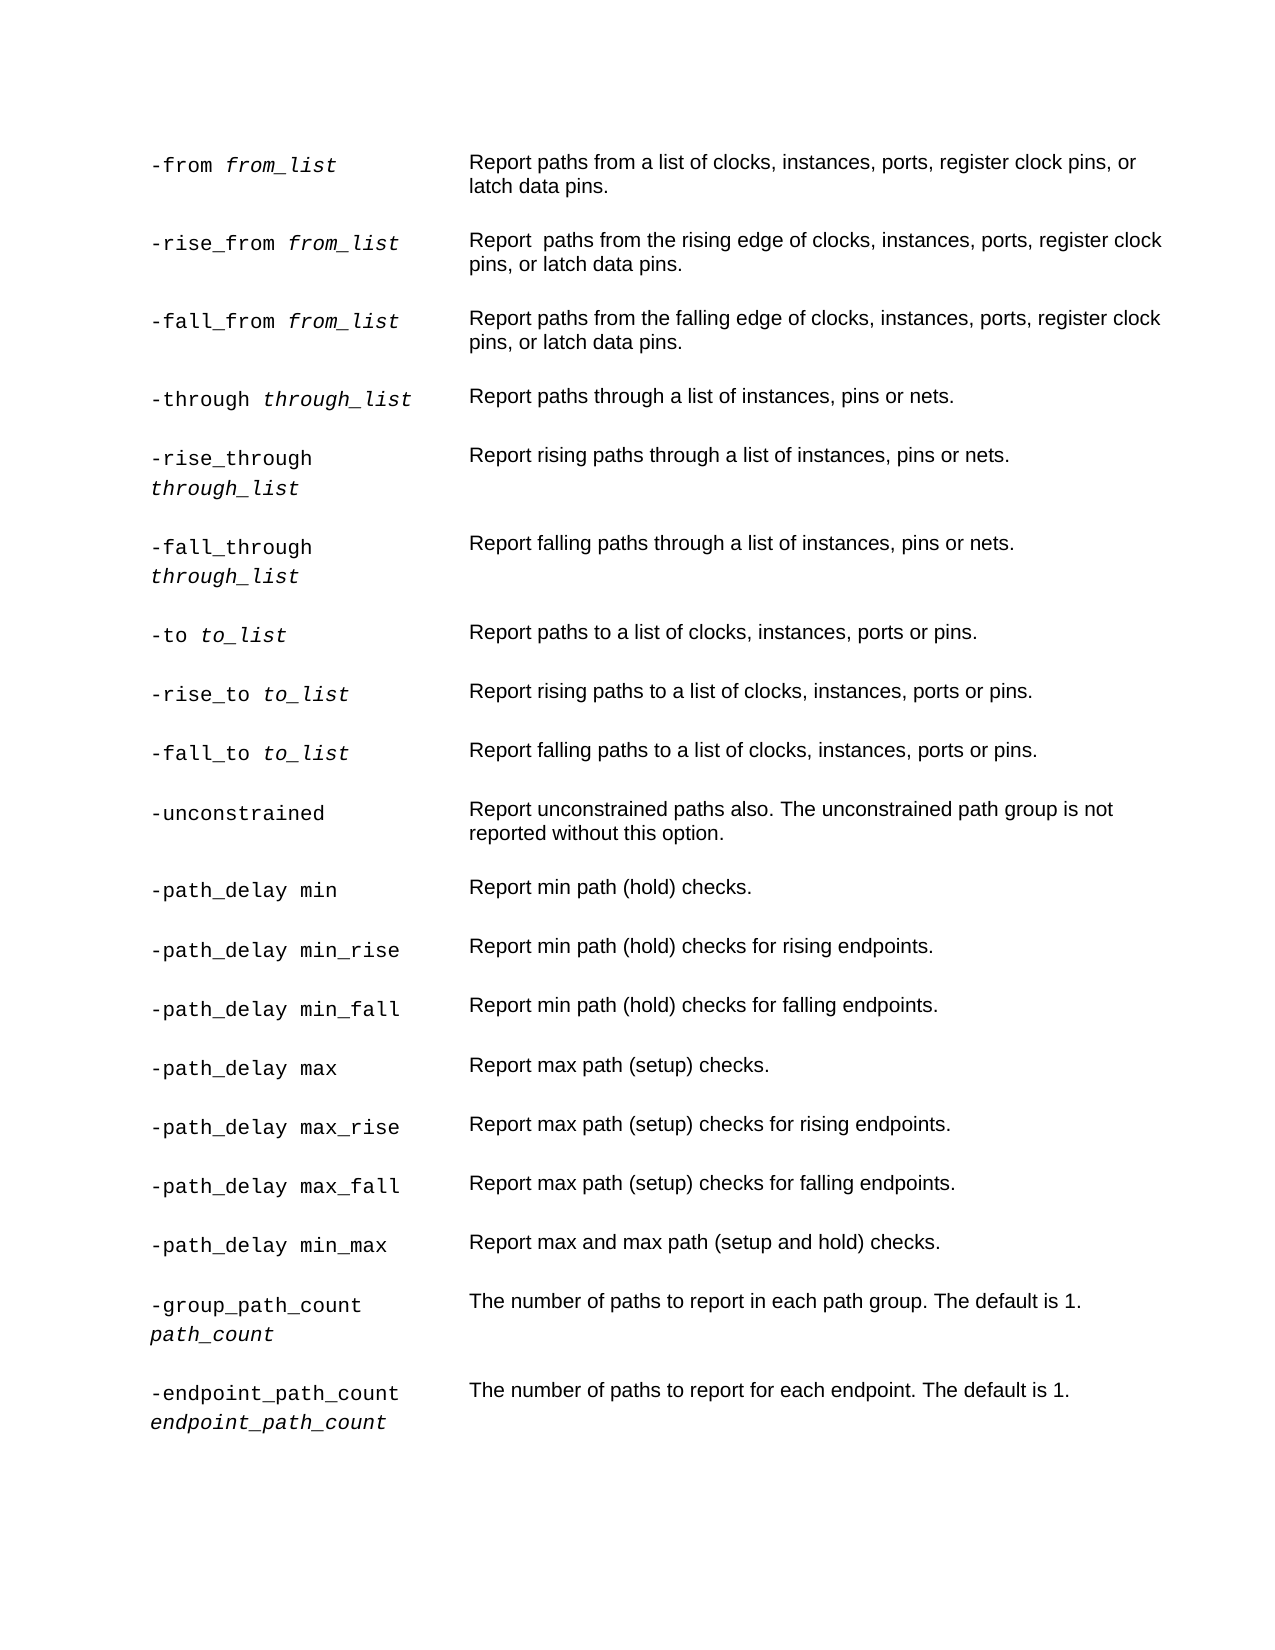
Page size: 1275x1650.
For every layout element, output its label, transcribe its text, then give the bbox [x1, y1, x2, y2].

table_cell Report paths from a list of clocks, instances, ports, register clock pins, or latch data pins. [469, 150, 1180, 228]
table_cell -through through_list [150, 384, 469, 443]
table_cell Report falling paths to a list of clocks, instances, ports or pins. [469, 738, 1180, 797]
table_cell -path_delay max_rise [150, 1112, 469, 1171]
table_cell The number of paths to report in each path group. The default is 1. [469, 1289, 1180, 1377]
table_cell -path_delay min [150, 875, 469, 934]
table_cell Report max and max path (setup and hold) checks. [469, 1230, 1180, 1289]
table_cell -path_delay max_fall [150, 1171, 469, 1230]
table_cell -group_path_count path_count [150, 1289, 469, 1377]
table_cell Report paths to a list of clocks, instances, ports or pins. [469, 620, 1180, 679]
table_cell -path_delay max [150, 1053, 469, 1112]
table_cell Report rising paths through a list of instances, pins or nets. [469, 443, 1180, 531]
table_cell Report paths through a list of instances, pins or nets. [469, 384, 1180, 443]
table_cell Report max path (setup) checks for falling endpoints. [469, 1171, 1180, 1230]
table_cell -rise_to to_list [150, 679, 469, 738]
table_cell -fall_through through_list [150, 531, 469, 619]
table_cell -rise_from from_list [150, 228, 469, 306]
table_cell -from from_list [150, 150, 469, 228]
table_cell Report rising paths to a list of clocks, instances, ports or pins. [469, 679, 1180, 738]
table_cell Report min path (hold) checks. [469, 875, 1180, 934]
table_cell -path_delay min_fall [150, 993, 469, 1052]
table_cell -path_delay min_rise [150, 934, 469, 993]
table_cell Report paths from the rising edge of clocks, instances, ports, register clock pins, or latch data pins. [469, 228, 1180, 306]
table_cell Report falling paths through a list of instances, pins or nets. [469, 531, 1180, 619]
table_cell -to to_list [150, 620, 469, 679]
table_cell Report unconstrained paths also. The unconstrained path group is not reported without this option. [469, 797, 1180, 875]
table_cell Report min path (hold) checks for falling endpoints. [469, 993, 1180, 1052]
table_cell -path_delay min_max [150, 1230, 469, 1289]
table_cell Report max path (setup) checks for rising endpoints. [469, 1112, 1180, 1171]
table_cell -endpoint_path_count endpoint_path_count [150, 1378, 469, 1466]
table_cell Report min path (hold) checks for rising endpoints. [469, 934, 1180, 993]
table_cell -fall_from from_list [150, 306, 469, 384]
table_cell -rise_through through_list [150, 443, 469, 531]
table_cell Report max path (setup) checks. [469, 1053, 1180, 1112]
table_cell -unconstrained [150, 797, 469, 875]
table_cell The number of paths to report for each endpoint. The default is 1. [469, 1378, 1180, 1466]
table_cell -fall_to to_list [150, 738, 469, 797]
table_cell Report paths from the falling edge of clocks, instances, ports, register clock pins, or latch data pins. [469, 306, 1180, 384]
